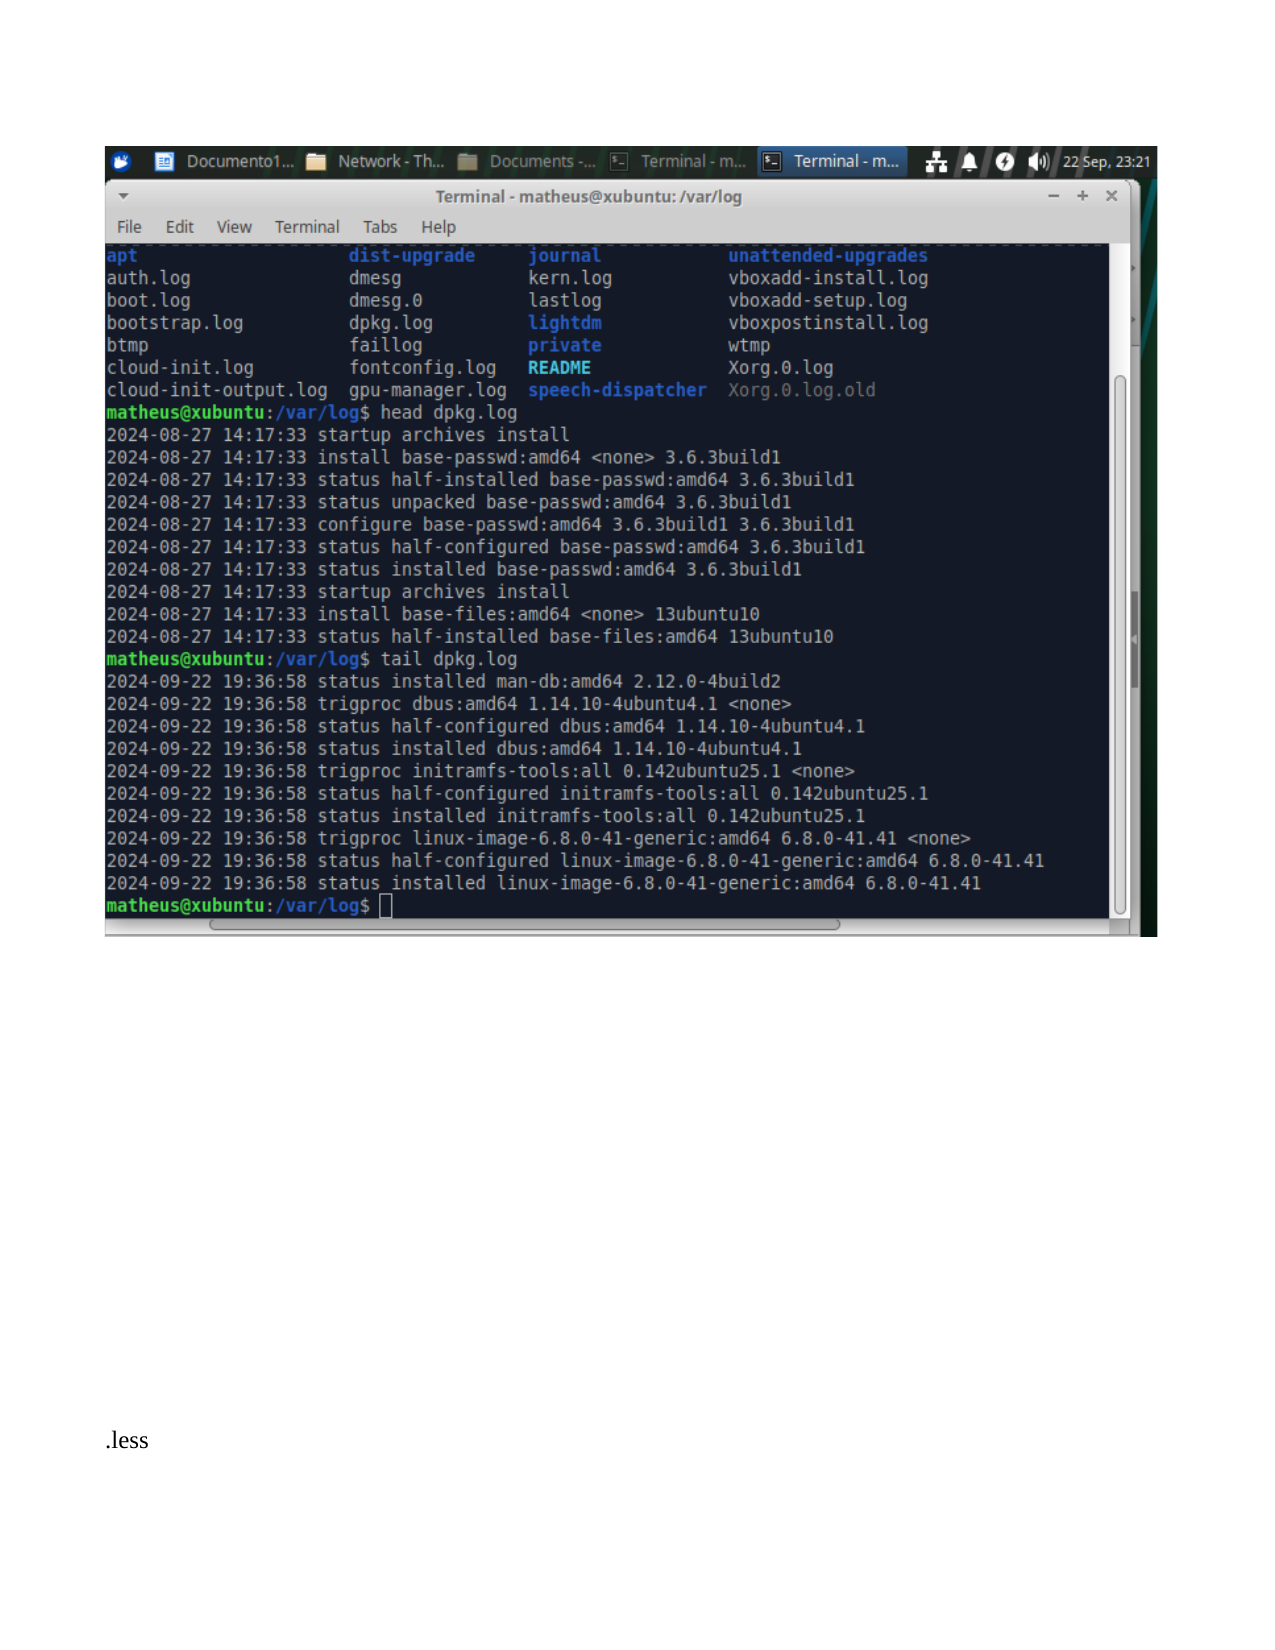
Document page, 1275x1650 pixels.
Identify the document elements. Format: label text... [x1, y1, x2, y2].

text .less [105, 1425, 1157, 1454]
